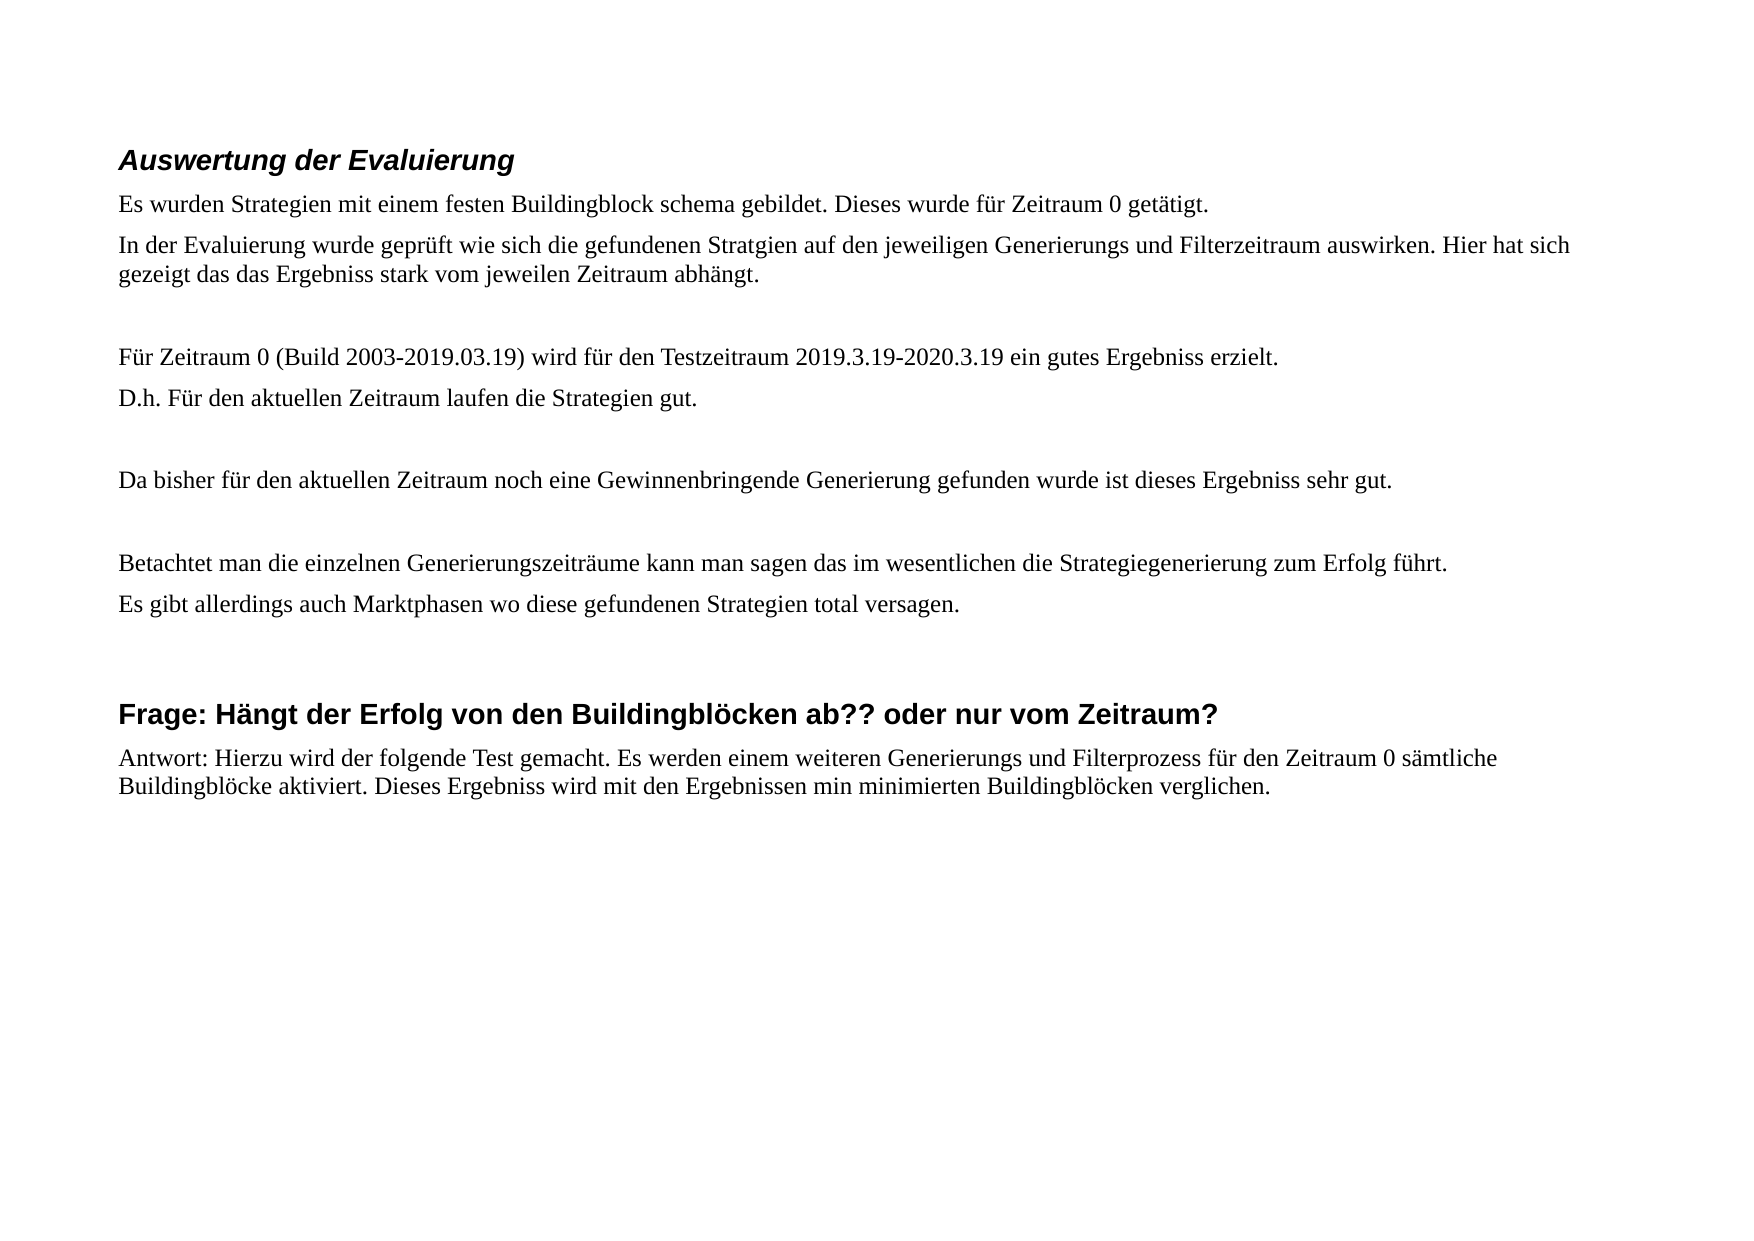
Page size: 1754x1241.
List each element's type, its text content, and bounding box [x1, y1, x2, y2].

text Es wurden Strategien mit einem festen Buildingblock schema gebildet. Dieses wurde für Zeitraum 0 getätigt. [118, 189, 1636, 218]
text Antwort: Hierzu wird der folgende Test gemacht. Es werden einem weiteren Generierungs und Filterprozess für den Zeitraum 0 sämtliche Buildingblöcke aktiviert. Dieses Ergebniss wird mit den Ergebnissen min minimierten Buildingblöcken verglichen. [118, 743, 1636, 800]
text Es gibt allerdings auch Marktphasen wo diese gefundenen Strategien total versagen. [118, 589, 1636, 618]
text Für Zeitraum 0 (Build 2003-2019.03.19) wird für den Testzeitraum 2019.3.19-2020.3.19 ein gutes Ergebniss erzielt. [118, 342, 1636, 370]
text Da bisher für den aktuellen Zeitraum noch eine Gewinnenbringende Generierung gefunden wurde ist dieses Ergebniss sehr gut. [118, 465, 1636, 494]
text D.h. Für den aktuellen Zeitraum laufen die Strategien gut. [118, 383, 1636, 412]
text Betachtet man die einzelnen Generierungszeiträume kann man sagen das im wesentlichen die Strategiegenerierung zum Erfolg führt. [118, 548, 1636, 577]
text In der Evaluierung wurde geprüft wie sich die gefundenen Stratgien auf den jeweiligen Generierungs und Filterzeitraum auswirken. Hier hat sich gezeigt das das Ergebniss stark vom jeweilen Zeitraum abhängt. [118, 230, 1636, 288]
subtitle Frage: Hängt der Erfolg von den Buildingblöcken ab?? oder nur vom Zeitraum? [118, 697, 1636, 730]
subtitle Auswertung der Evaluierung [118, 143, 1636, 177]
